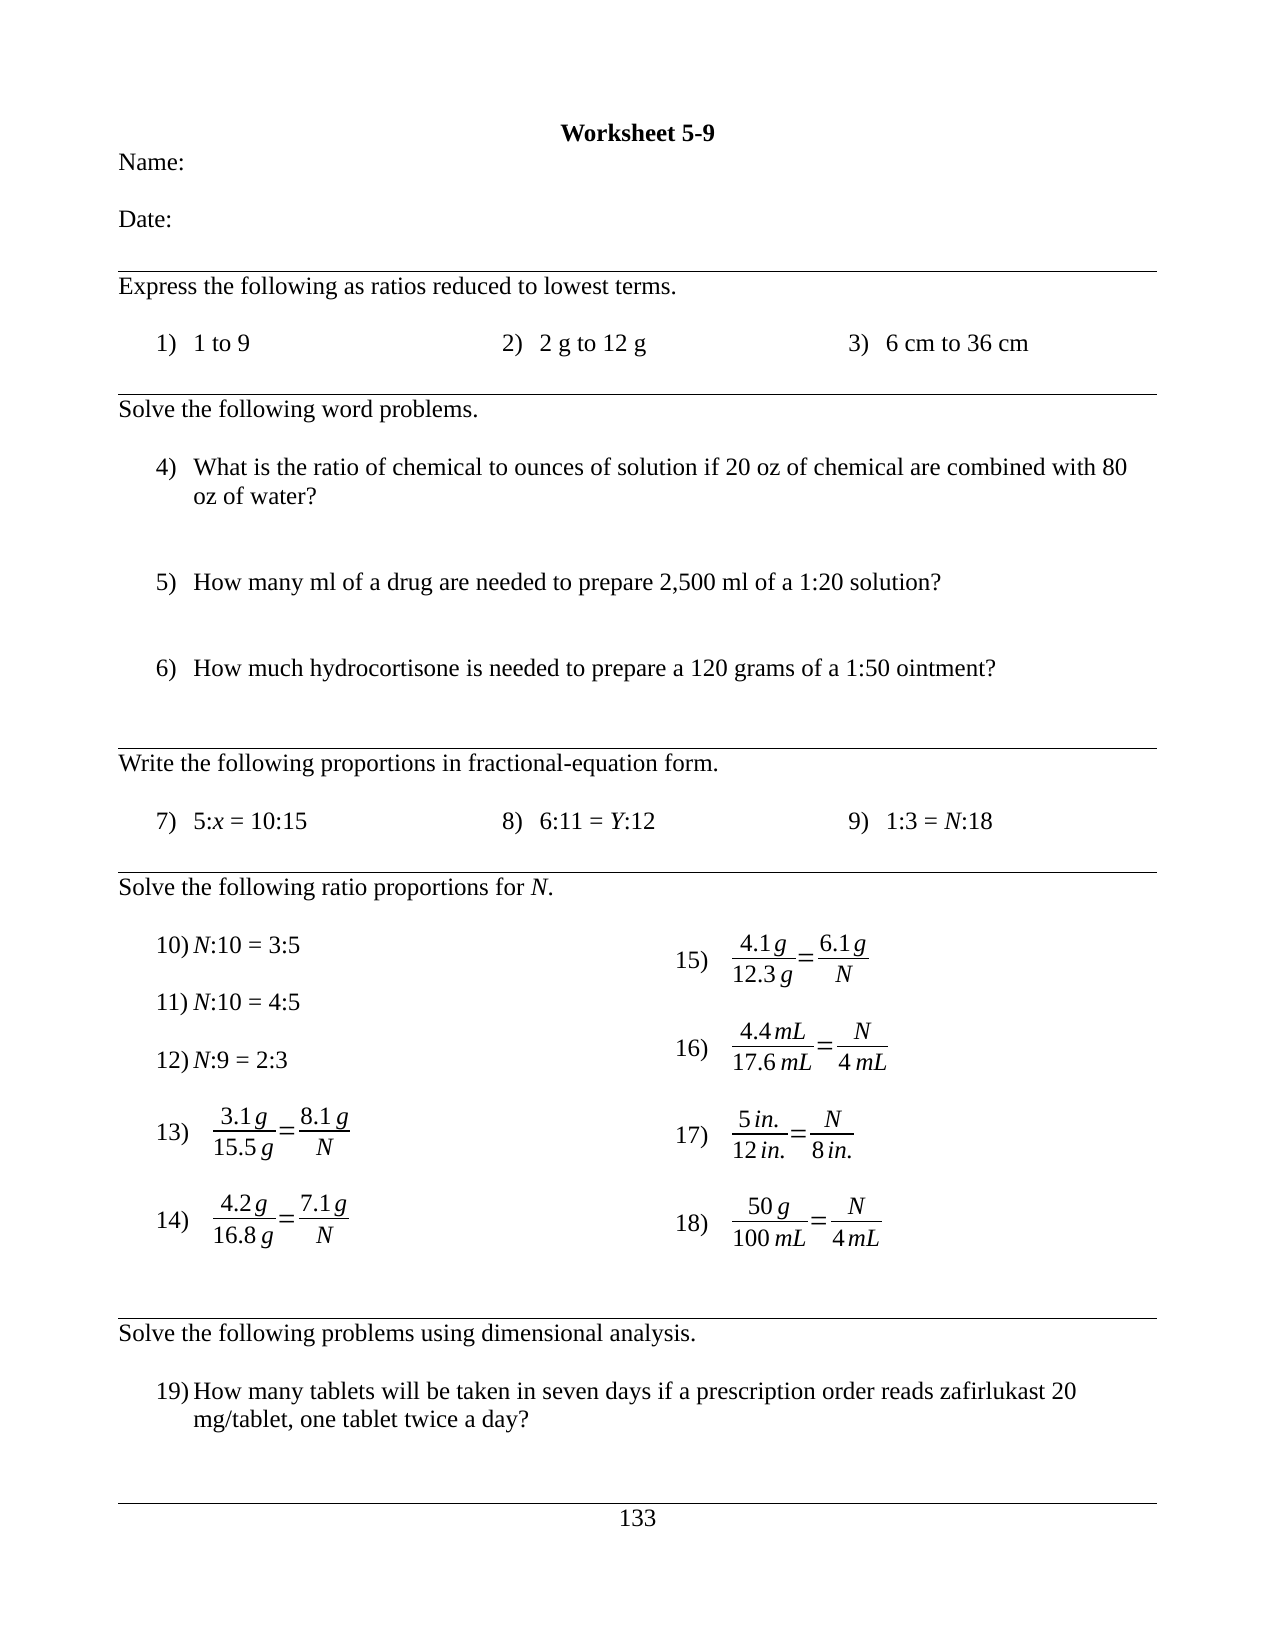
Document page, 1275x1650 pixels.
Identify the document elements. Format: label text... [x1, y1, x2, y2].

text Solve the following word problems. [118, 395, 1157, 423]
text Name: [118, 147, 1157, 176]
list 6:11 = Y:12 [502, 806, 811, 835]
list N:9 = 2:3 [156, 1045, 637, 1073]
text Solve the following ratio proportions for N. [118, 873, 1157, 901]
list 2 g to 12 g [502, 328, 811, 357]
list 1 to 9 [156, 328, 464, 357]
list N:10 = 3:5 [156, 930, 637, 958]
list What is the ratio of chemical to ounces of solution if 20 oz of chemical are combined with 80 oz of water? [156, 452, 1157, 509]
text Solve the following problems using dimensional analysis. [118, 1319, 1157, 1347]
list 1:3 = N:18 [848, 806, 1157, 835]
list How many ml of a drug are needed to prepare 2,500 ml of a 1:20 solution? [156, 567, 1157, 596]
list 5:x = 10:15 [156, 806, 464, 835]
text Write the following proportions in fractional-equation form. [118, 749, 1157, 777]
list N:10 = 4:5 [156, 987, 637, 1016]
list 6 cm to 36 cm [848, 328, 1157, 357]
list How many tablets will be taken in seven days if a prescription order reads zafirlukast 20 mg/tablet, one tablet twice a day? [156, 1376, 1157, 1433]
text Worksheet 5-9 [118, 118, 1157, 147]
text Express the following as ratios reduced to lowest terms. [118, 272, 1157, 299]
list How much hydrocortisone is needed to prepare a 120 grams of a 1:50 ointment? [156, 653, 1157, 682]
text Date: [118, 204, 1157, 233]
